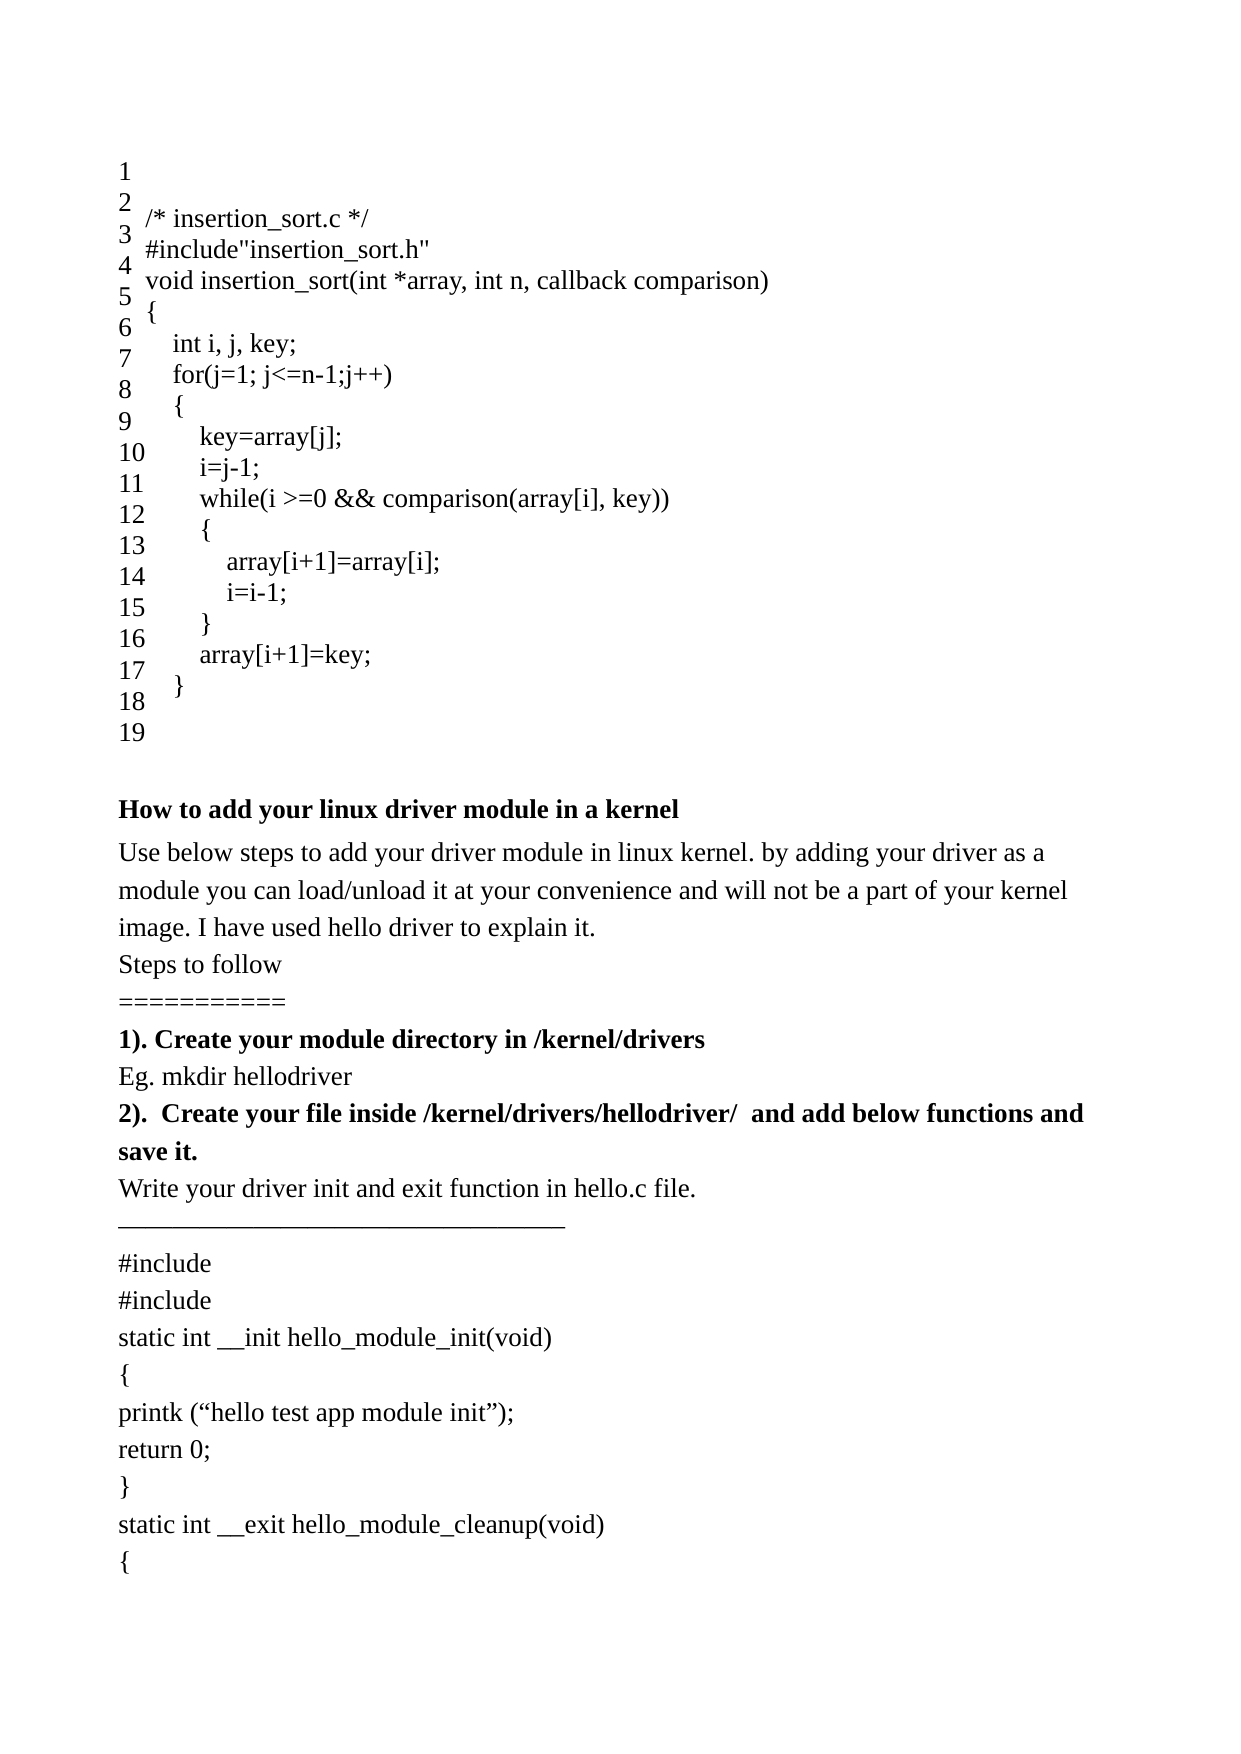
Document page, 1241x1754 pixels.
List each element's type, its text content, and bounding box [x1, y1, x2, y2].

table_header 1 2 3 4 5 6 7 8 9 10 11 12 13 14 15 16 17 18 19 [118, 155, 145, 747]
table_header /* insertion_sort.c */ #include"insertion_sort.h" void insertion_sort(int *array, int n, callback comparison) { int i, j, key; for(j=1; j<=n-1;j++) { key=array[j]; i=j-1; while(i >=0 && comparison(array[i], key)) { array[i+1]=array[i]; i=i-1; } array[i+1]=key; } [145, 155, 1015, 747]
text static int __init hello_module_init(void) { printk (“hello test app module init”); return 0; } static int __exit hello_module_cleanup(void) { [118, 1321, 1122, 1576]
text ————————————————– #include #include [118, 1209, 1122, 1315]
text Use below steps to add your driver module in linux kernel. by adding your driver as a module you can load/unload it at your convenience and will not be a part of your kernel image. I have used hello driver to explain it. Steps to follow =========== 1). Create your module directory in /kernel/drivers Eg. mkdir hellodriver 2). Create your file inside /kernel/drivers/hellodriver/ and add below functions and save it. Write your driver init and exit function in hello.c file. [118, 837, 1122, 1203]
subtitle How to add your linux driver module in a kernel [118, 793, 1122, 824]
